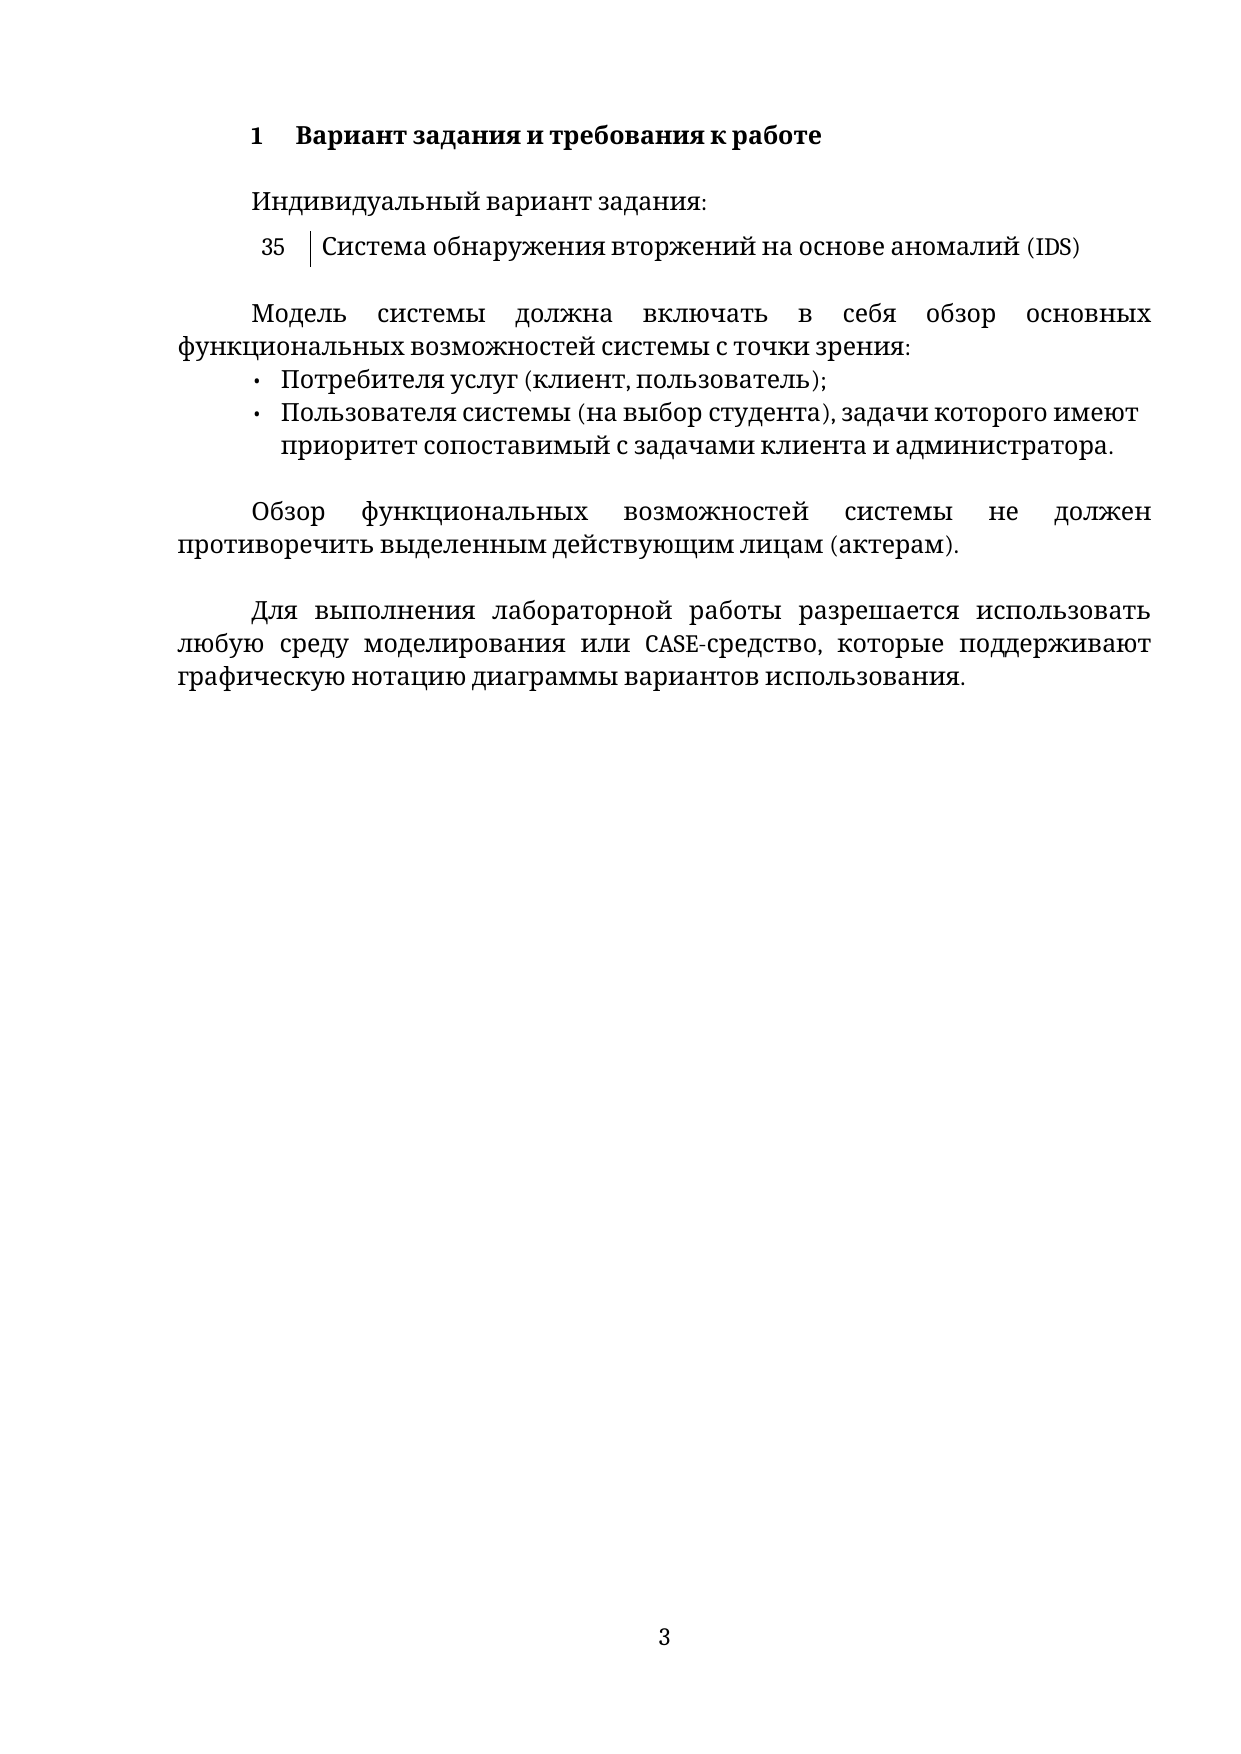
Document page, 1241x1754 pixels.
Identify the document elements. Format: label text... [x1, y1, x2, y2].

text Для выполнения лабораторной работы разрешается использовать любую среду моделирования или CASE-средство, которые поддерживают графическую нотацию диаграммы вариантов использования. [177, 597, 1152, 692]
text Обзор функциональных возможностей системы не должен противоречить выделенным действующим лицам (актерам). [177, 498, 1152, 560]
list Потребителя услуг (клиент, пользователь); [251, 366, 1152, 395]
text Индивидуальный вариант задания: [177, 188, 1152, 217]
table_header Система обнаружения вторжений на основе аномалий (IDS) [311, 231, 1152, 267]
text Модель системы должна включать в себя обзор основных функциональных возможностей системы с точки зрения: [177, 300, 1152, 362]
table_header 35 [236, 231, 310, 267]
list Пользователя системы (на выбор студента), задачи которого имеют приоритет сопоставимый с задачами клиента и администратора. [251, 399, 1152, 461]
list Вариант задания и требования к работе [251, 122, 1152, 151]
